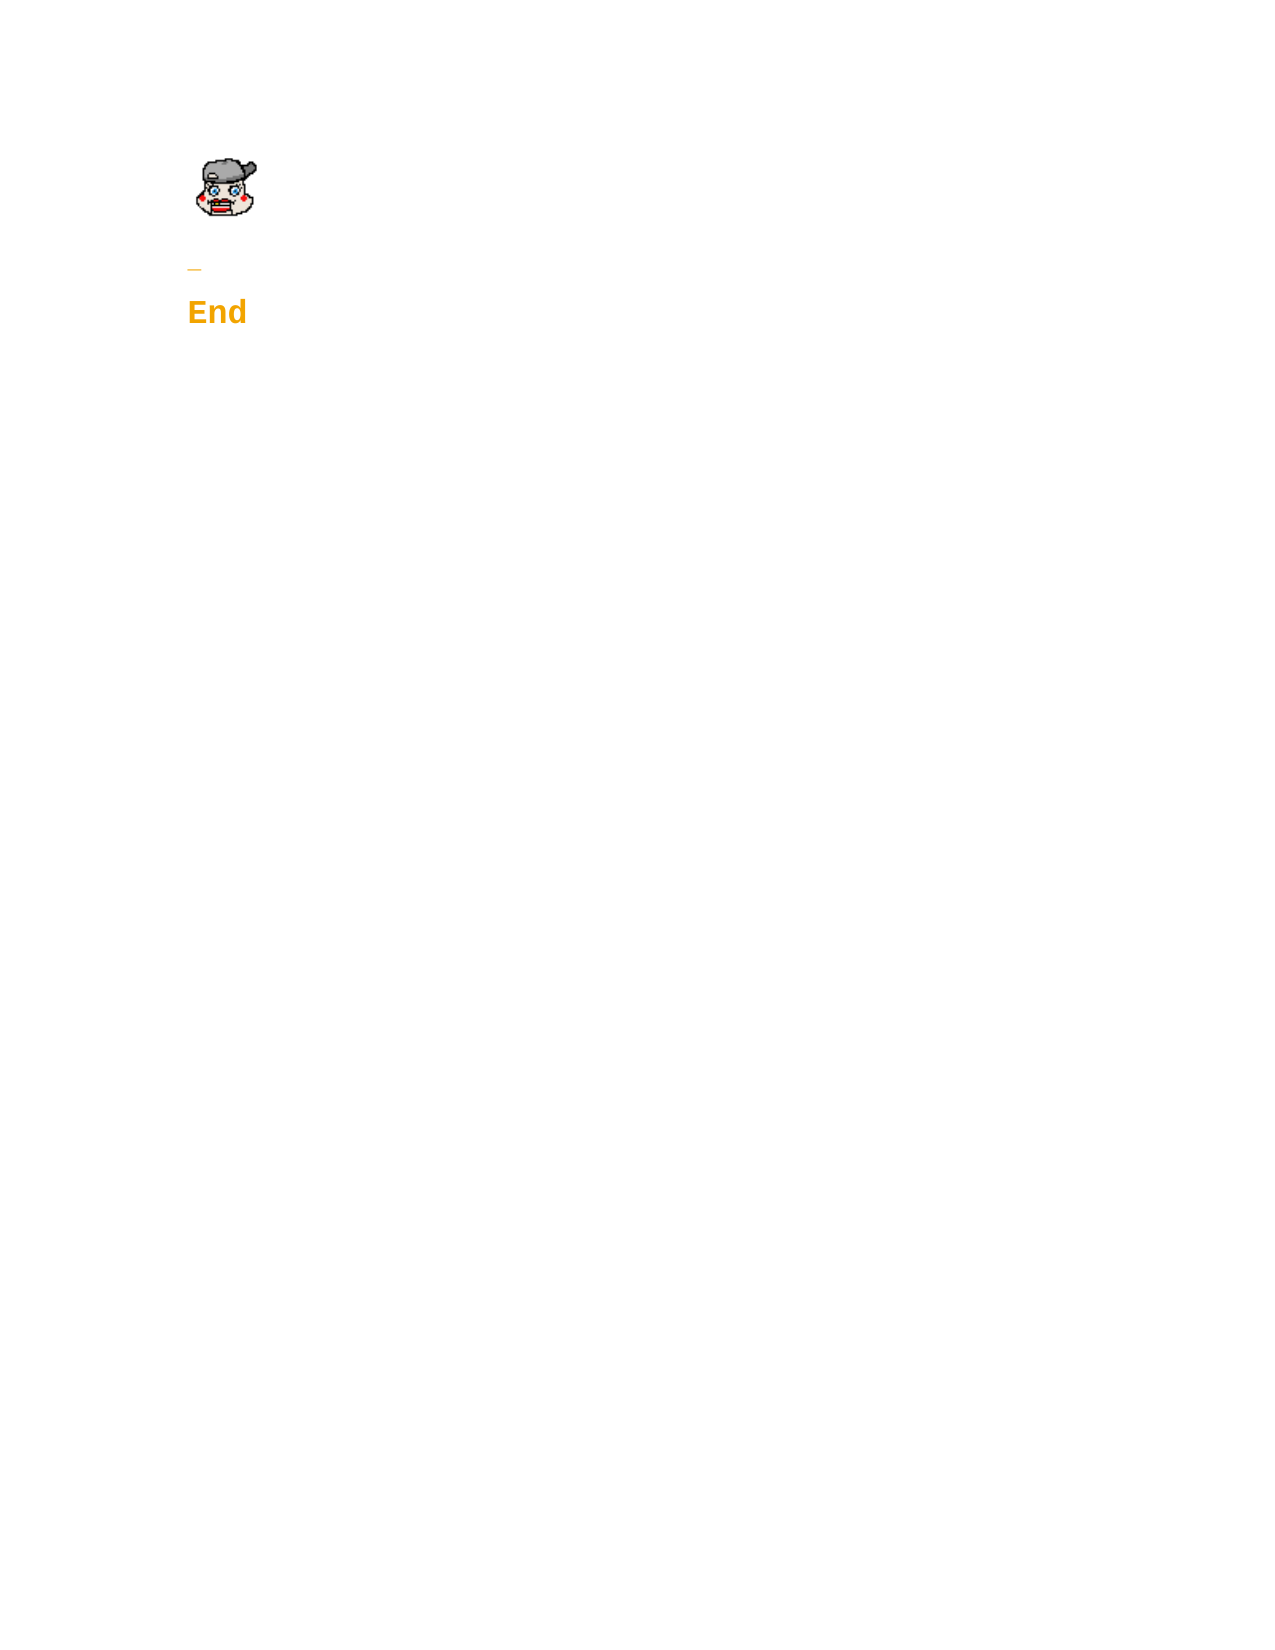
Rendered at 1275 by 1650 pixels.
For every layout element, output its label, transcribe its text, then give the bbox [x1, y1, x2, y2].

text _ [187, 249, 1087, 275]
text End [187, 296, 1087, 333]
